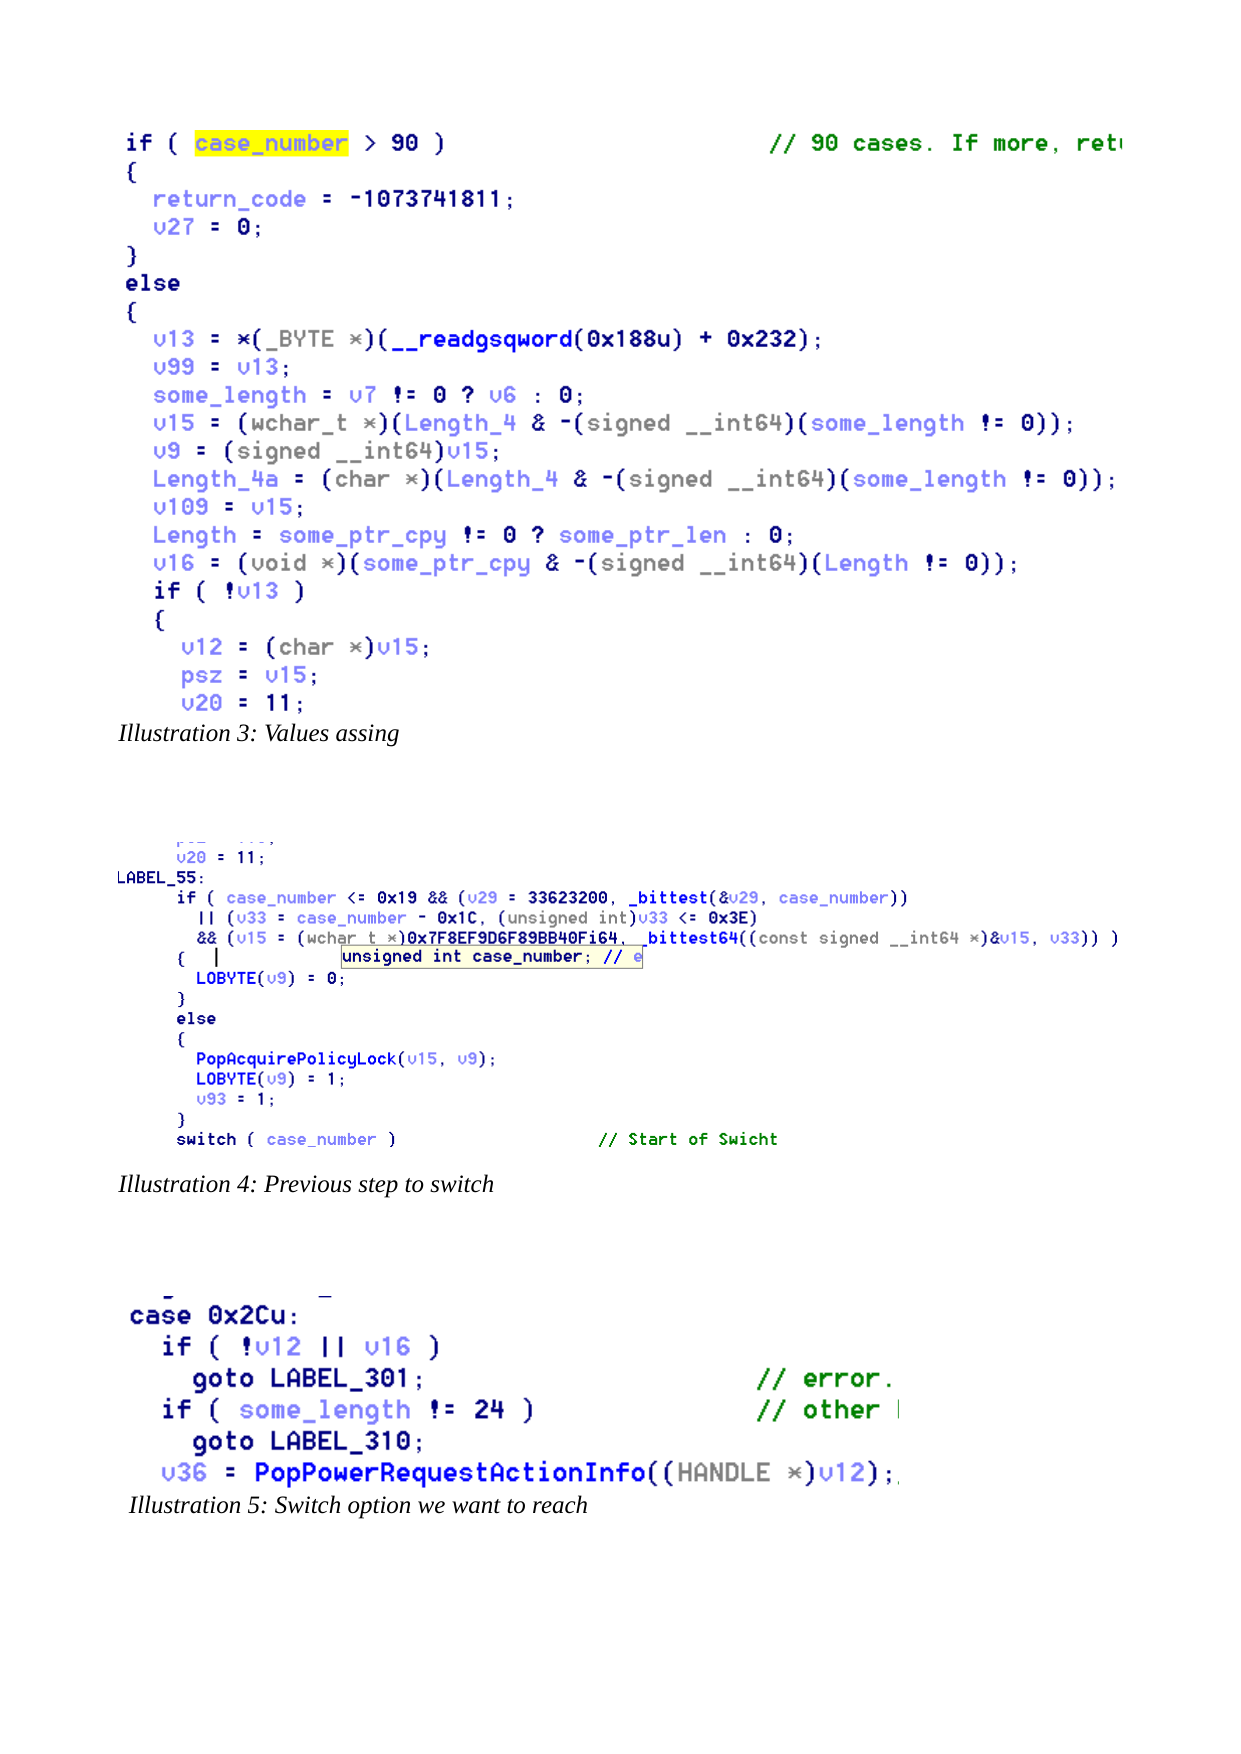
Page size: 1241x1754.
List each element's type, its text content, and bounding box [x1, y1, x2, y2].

text Illustration 3: Values assing [118, 718, 1122, 747]
picture [118, 842, 1123, 1147]
picture [118, 130, 1123, 718]
picture [128, 1296, 899, 1491]
text Illustration 4: Previous step to switch [118, 1147, 1122, 1198]
text Illustration 5: Switch option we want to reach [129, 1491, 899, 1519]
